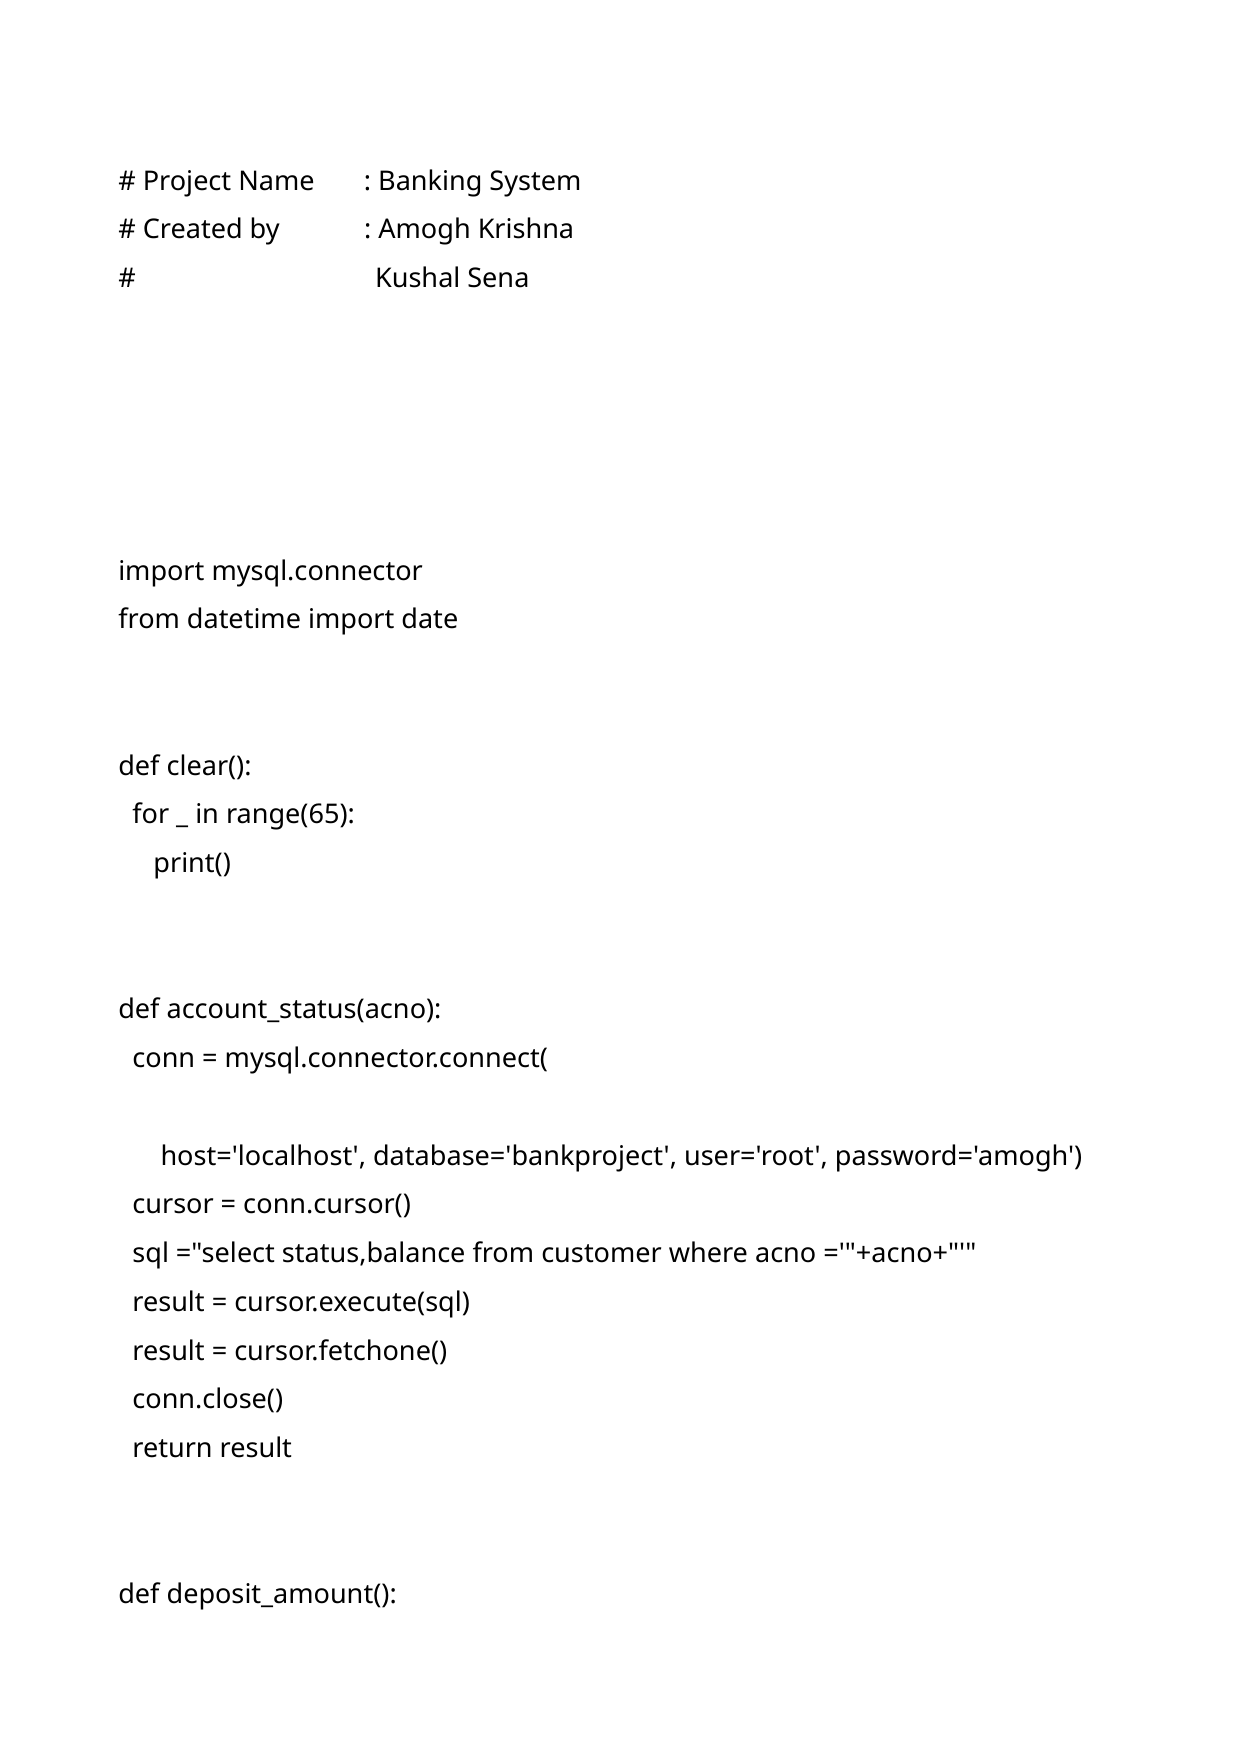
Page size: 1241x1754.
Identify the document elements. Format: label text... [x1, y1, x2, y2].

text cursor = conn.cursor() [118, 1185, 1122, 1222]
text print() [118, 843, 1122, 880]
text result = cursor.execute(sql) [118, 1282, 1122, 1319]
text sql ="select status,balance from customer where acno ='"+acno+"'" [118, 1233, 1122, 1270]
text def account_status(acno): [118, 990, 1122, 1027]
text host='localhost', database='bankproject', user='root', password='amogh') [118, 1136, 1122, 1173]
text from datetime import date [118, 600, 1122, 637]
text result = cursor.fetchone() [118, 1331, 1122, 1368]
text return result [118, 1428, 1122, 1465]
text # Created by : Amogh Krishna [118, 210, 1122, 247]
text def deposit_amount(): [118, 1575, 1122, 1612]
text # Kushal Sena [118, 258, 1122, 295]
text conn.close() [118, 1380, 1122, 1417]
text import mysql.connector [118, 551, 1122, 588]
text def clear(): [118, 746, 1122, 783]
text conn = mysql.connector.connect( [118, 1038, 1122, 1075]
text # Project Name : Banking System [118, 161, 1122, 198]
text for _ in range(65): [118, 795, 1122, 832]
